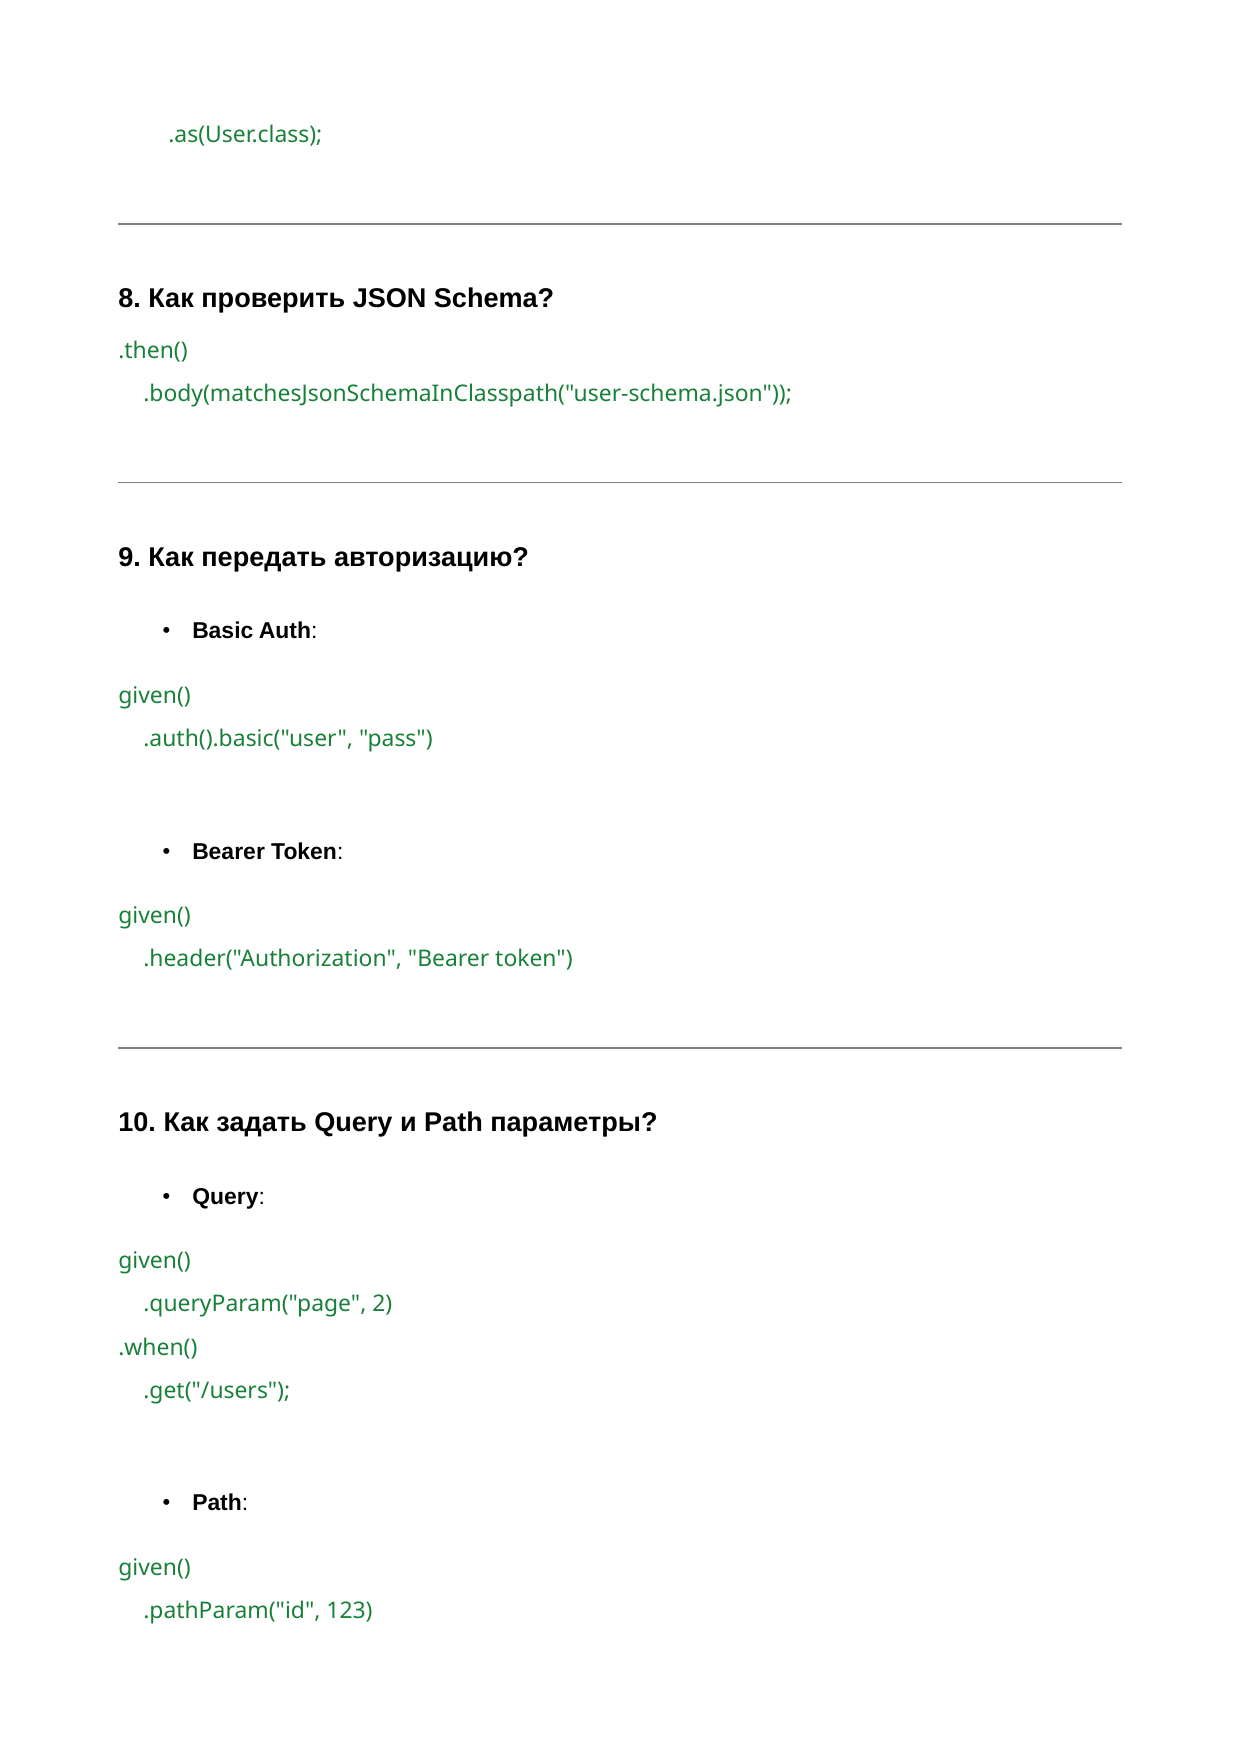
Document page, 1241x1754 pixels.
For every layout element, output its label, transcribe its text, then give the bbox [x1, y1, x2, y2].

text .get("/users"); [118, 1373, 1122, 1405]
list Bearer Token: [162, 838, 1122, 864]
list Path: [162, 1489, 1122, 1516]
text .queryParam("page", 2) [118, 1287, 1122, 1318]
text .auth().basic("user", "pass") [118, 722, 1122, 753]
text given() [118, 1551, 1122, 1582]
subtitle 8. Как проверить JSON Schema? [118, 282, 1122, 313]
text .as(User.class); [118, 118, 1122, 149]
text given() [118, 1244, 1122, 1275]
text .when() [118, 1330, 1122, 1362]
text .then() [118, 334, 1122, 365]
text given() [118, 679, 1122, 710]
subtitle 9. Как передать авторизацию? [118, 541, 1122, 572]
subtitle 10. Как задать Query и Path параметры? [118, 1106, 1122, 1138]
text .pathParam("id", 123) [118, 1594, 1122, 1625]
text .header("Authorization", "Bearer token") [118, 942, 1122, 973]
list Basic Auth: [162, 617, 1122, 644]
text given() [118, 899, 1122, 930]
list Query: [162, 1183, 1122, 1209]
text .body(matchesJsonSchemaInClasspath("user-schema.json")); [118, 377, 1122, 408]
